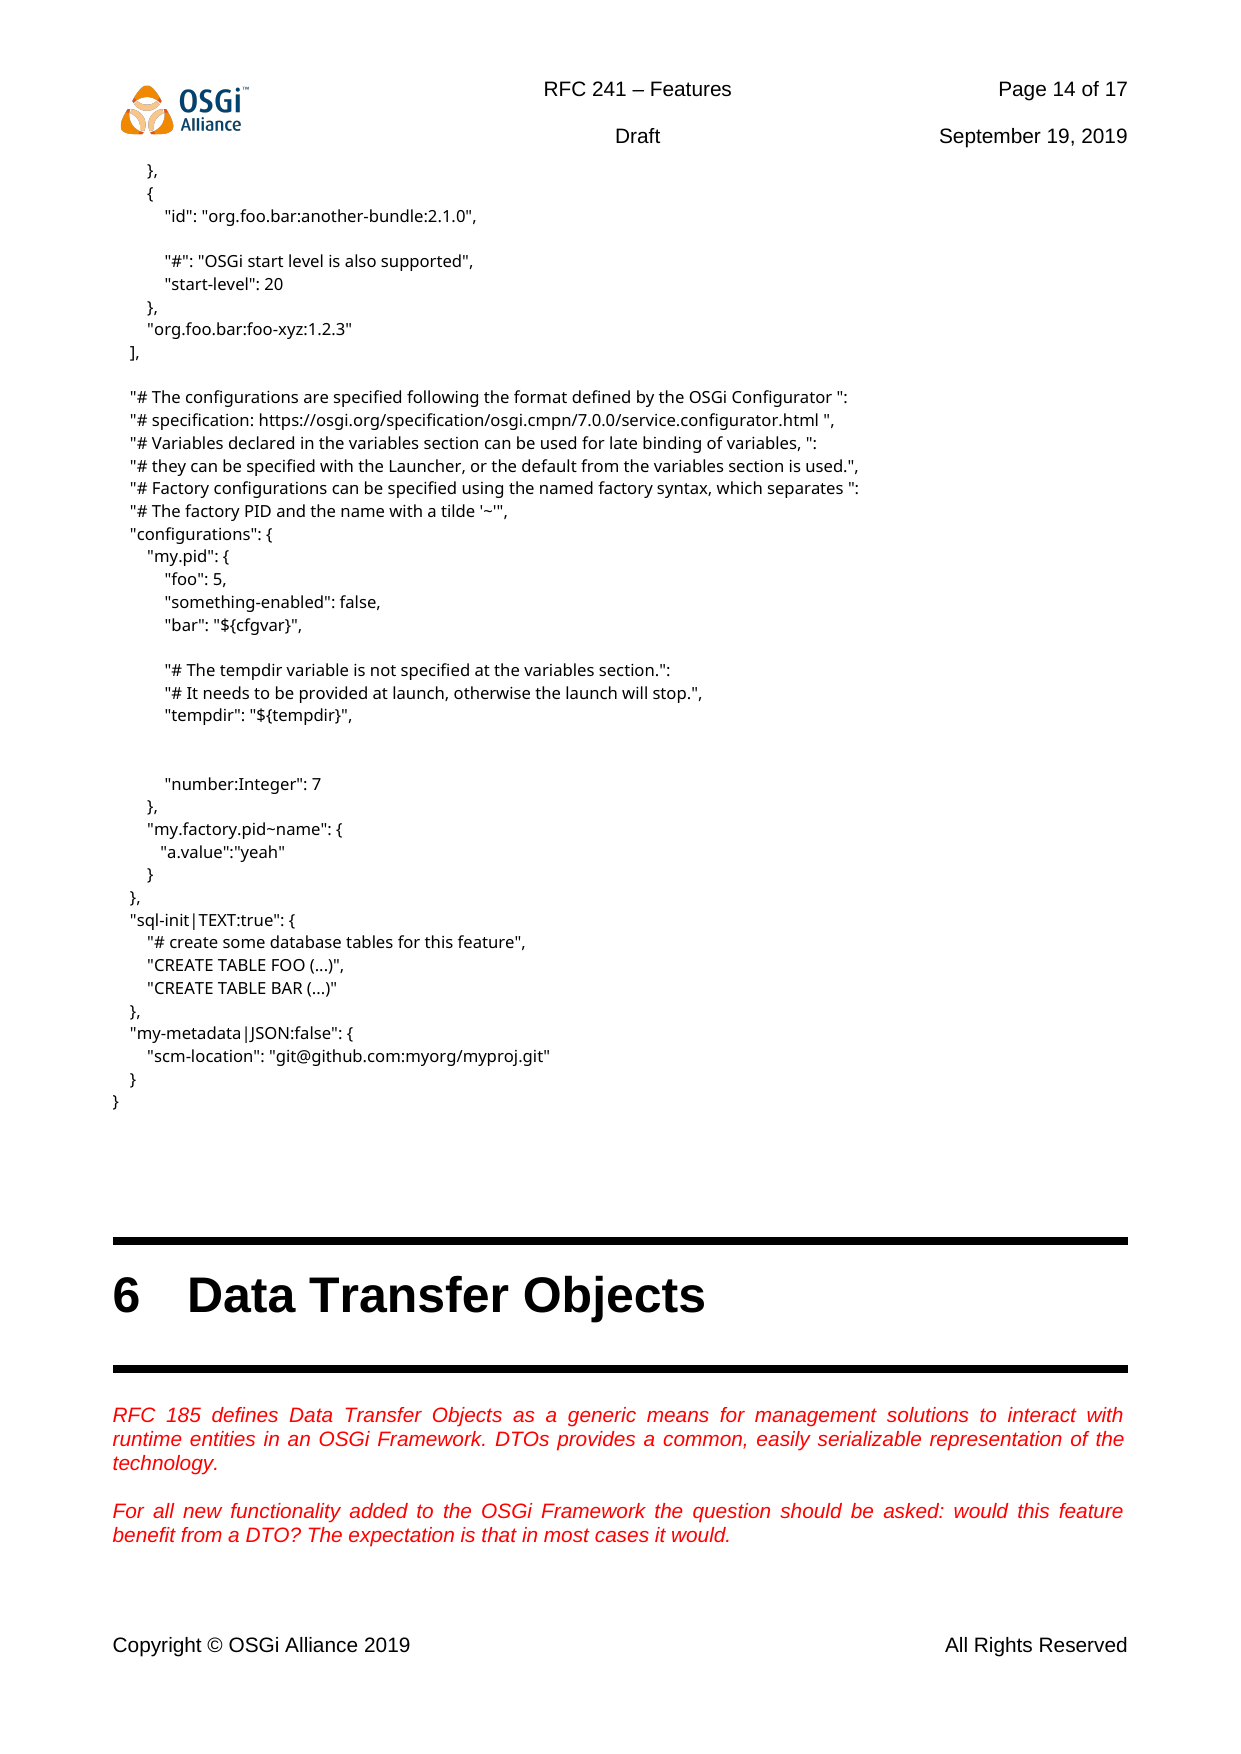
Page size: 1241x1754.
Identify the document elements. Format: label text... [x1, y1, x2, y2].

text "#": "OSGi start level is also supported", [112, 250, 1128, 272]
text { [112, 182, 1128, 204]
picture [113, 78, 257, 142]
text } [112, 863, 1128, 886]
text "a.value":"yeah" [112, 840, 1128, 863]
text "configurations": { [112, 522, 1128, 545]
text }, [112, 999, 1128, 1022]
text "scm-location": "git@github.com:myorg/myproj.git" [112, 1044, 1128, 1067]
text "bar": "${cfgvar}", [112, 613, 1128, 636]
text "# The configurations are specified following the format defined by the OSGi Configurator ": [112, 386, 1128, 409]
text "org.foo.bar:foo-xyz:1.2.3" [112, 318, 1128, 341]
text "my.pid": { [112, 545, 1128, 568]
text "# Factory configurations can be specified using the named factory syntax, which separates ": [112, 477, 1128, 499]
text For all new functionality added to the OSGi Framework the question should be asked: would this feature benefit from a DTO? The expectation is that in most cases it would. [112, 1499, 1128, 1547]
text "CREATE TABLE BAR (...)" [112, 976, 1128, 999]
text } [112, 1090, 1128, 1113]
text RFC 185 defines Data Transfer Objects as a generic means for management solutions to interact with runtime entities in an OSGi Framework. DTOs provides a common, easily serializable representation of the technology. [112, 1402, 1128, 1474]
text "something-enabled": false, [112, 590, 1128, 613]
text "foo": 5, [112, 568, 1128, 590]
text "# specification: https://osgi.org/specification/osgi.cmpn/7.0.0/service.configurator.html ", [112, 409, 1128, 431]
text "# they can be specified with the Launcher, or the default from the variables section is used.", [112, 454, 1128, 477]
text "number:Integer": 7 [112, 772, 1128, 795]
text "my-metadata|JSON:false": { [112, 1022, 1128, 1044]
text "# It needs to be provided at launch, otherwise the launch will stop.", [112, 681, 1128, 704]
text "# The factory PID and the name with a tilde '~'", [112, 499, 1128, 522]
text "# The tempdir variable is not specified at the variables section.": [112, 658, 1128, 681]
text "CREATE TABLE FOO (...)", [112, 954, 1128, 976]
text }, [112, 159, 1128, 182]
text "my.factory.pid~name": { [112, 817, 1128, 840]
text "sql-init|TEXT:true": { [112, 908, 1128, 931]
text "start-level": 20 [112, 272, 1128, 295]
text "tempdir": "${tempdir}", [112, 704, 1128, 727]
text } [112, 1067, 1128, 1090]
text }, [112, 795, 1128, 817]
text ], [112, 341, 1128, 363]
subtitle Data Transfer Objects [112, 1238, 1128, 1373]
text }, [112, 295, 1128, 318]
text "id": "org.foo.bar:another-bundle:2.1.0", [112, 204, 1128, 227]
text }, [112, 886, 1128, 908]
text "# create some database tables for this feature", [112, 931, 1128, 954]
text "# Variables declared in the variables section can be used for late binding of variables, ": [112, 431, 1128, 454]
